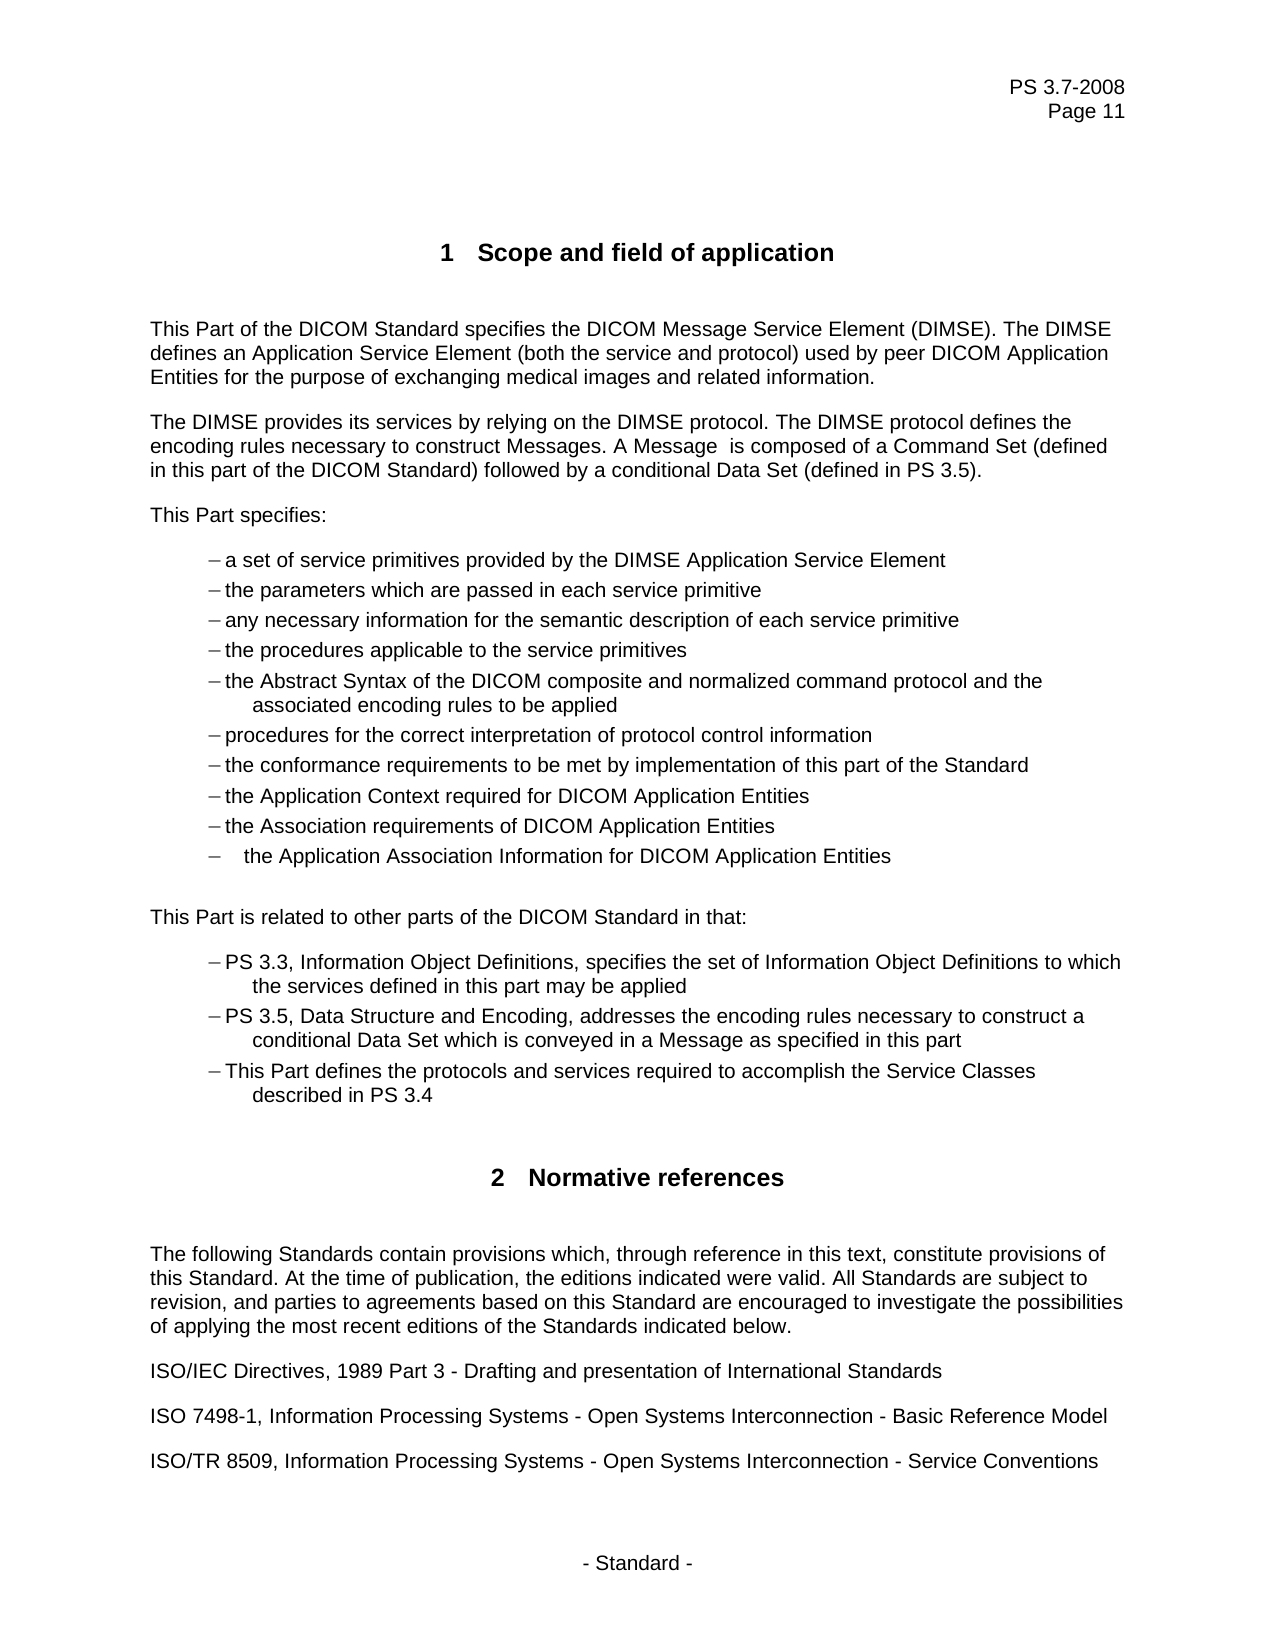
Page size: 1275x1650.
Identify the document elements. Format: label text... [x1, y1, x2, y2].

text  the parameters which are passed in each service primitive [206, 578, 1125, 602]
text  the Application Context required for DICOM Application Entities [206, 784, 1125, 808]
text  PS 3.5, Data Structure and Encoding, addresses the encoding rules necessary to construct a conditional Data Set which is conveyed in a Message as specified in this part [206, 1004, 1125, 1052]
text This Part of the DICOM Standard specifies the DICOM Message Service Element (DIMSE). The DIMSE defines an Application Service Element (both the service and protocol) used by peer DICOM Application Entities for the purpose of exchanging medical images and related information. [150, 317, 1125, 389]
text This Part specifies: [150, 503, 1125, 527]
text  the procedures applicable to the service primitives [206, 638, 1125, 662]
text ISO/IEC Directives, 1989 Part 3 - Drafting and presentation of International Standards [150, 1359, 1125, 1383]
text The following Standards contain provisions which, through reference in this text, constitute provisions of this Standard. At the time of publication, the editions indicated were valid. All Standards are subject to revision, and parties to agreements based on this Standard are encouraged to investigate the possibilities of applying the most recent editions of the Standards indicated below. [150, 1242, 1125, 1338]
text  the Association requirements of DICOM Application Entities [206, 814, 1125, 838]
text  This Part defines the protocols and services required to accomplish the Service Classes described in PS 3.4 [206, 1059, 1125, 1107]
subtitle 1 Scope and field of application [150, 237, 1125, 267]
text  a set of service primitives provided by the DIMSE Application Service Element [206, 547, 1125, 572]
text  any necessary information for the semantic description of each service primitive [206, 608, 1125, 632]
subtitle 2 Normative references [150, 1163, 1125, 1192]
text ISO 7498-1, Information Processing Systems - Open Systems Interconnection - Basic Reference Model [150, 1404, 1125, 1428]
text ISO/TR 8509, Information Processing Systems - Open Systems Interconnection - Service Conventions [150, 1449, 1125, 1473]
text The DIMSE provides its services by relying on the DIMSE protocol. The DIMSE protocol defines the encoding rules necessary to construct Messages. A Message is composed of a Command Set (defined in this part of the DICOM Standard) followed by a conditional Data Set (defined in PS 3.5). [150, 409, 1125, 482]
text  PS 3.3, Information Object Definitions, specifies the set of Information Object Definitions to which the services defined in this part may be applied [206, 950, 1125, 998]
text  the Abstract Syntax of the DICOM composite and normalized command protocol and the associated encoding rules to be applied [206, 669, 1125, 717]
text  the conformance requirements to be met by implementation of this part of the Standard [206, 753, 1125, 777]
text  procedures for the correct interpretation of protocol control information [206, 723, 1125, 747]
text This Part is related to other parts of the DICOM Standard in that: [150, 905, 1125, 929]
list the Application Association Information for DICOM Application Entities [206, 844, 1125, 868]
